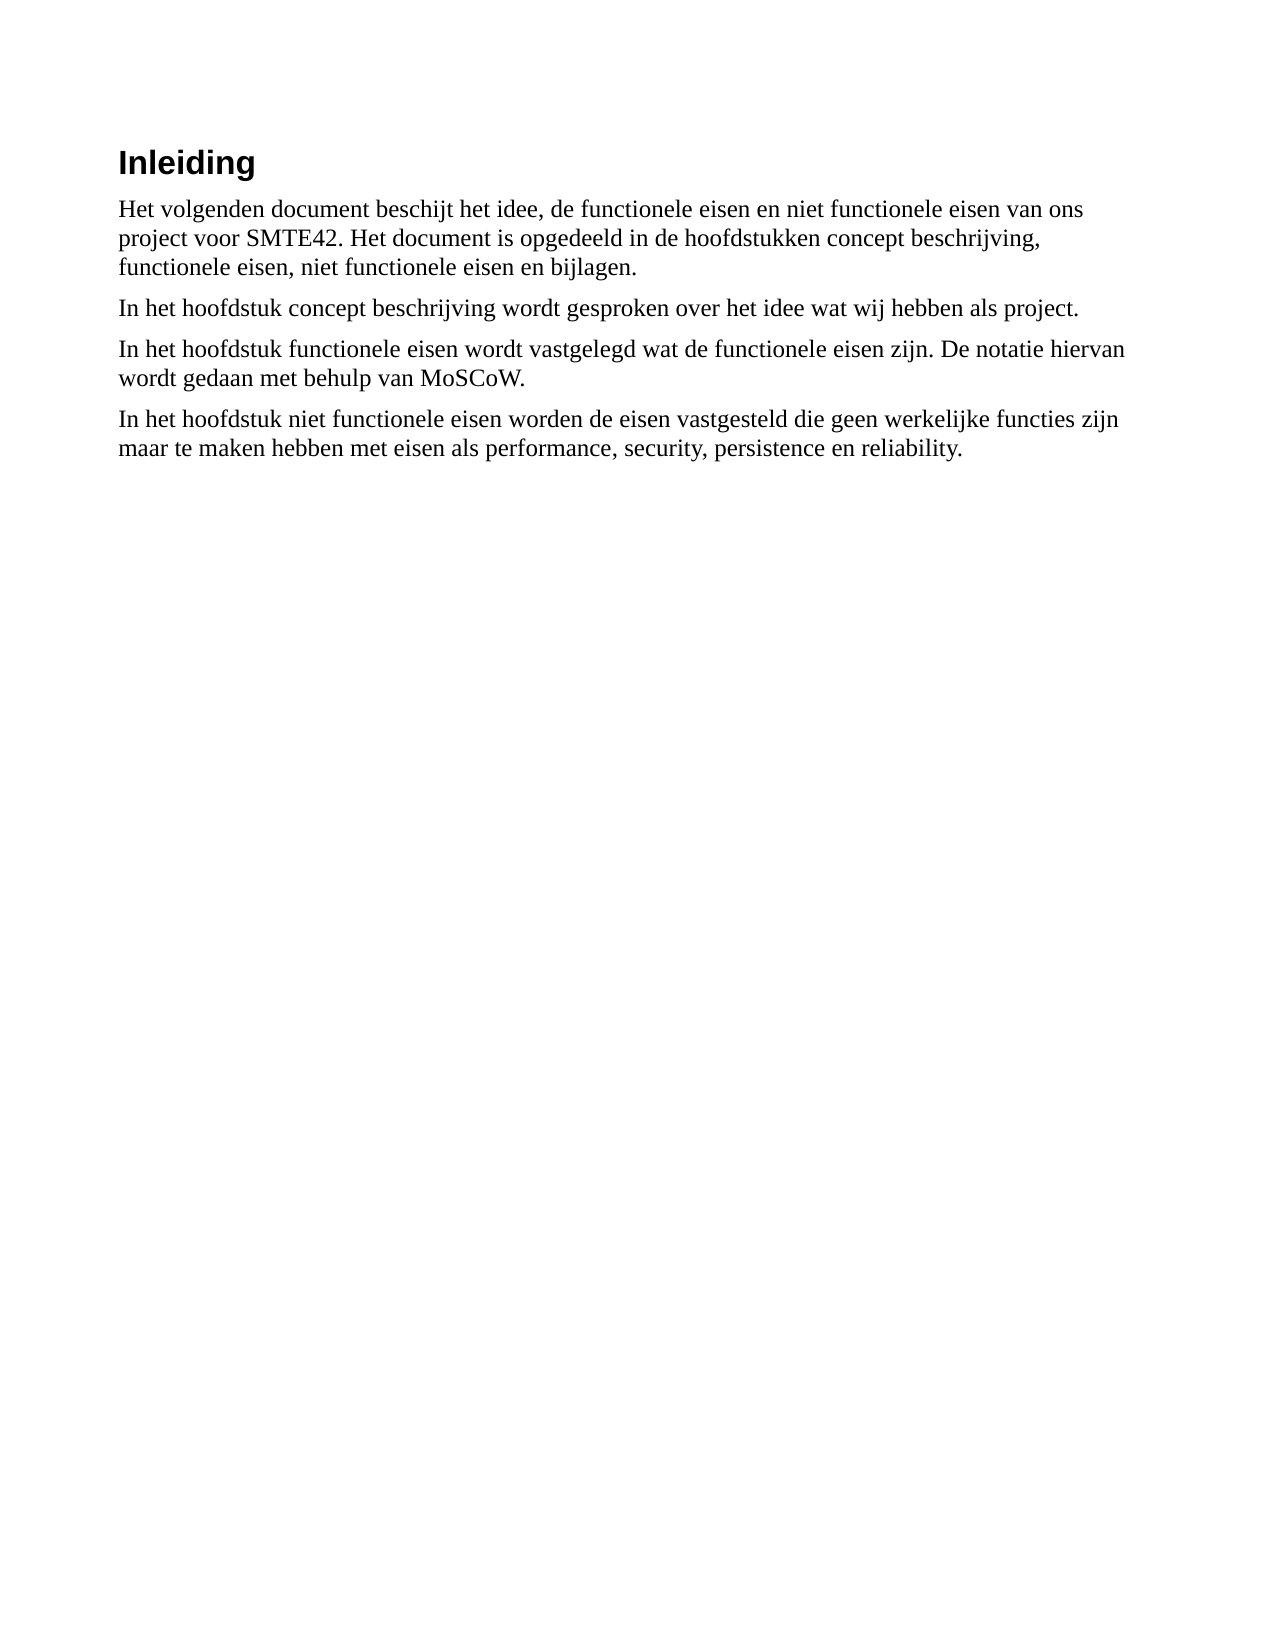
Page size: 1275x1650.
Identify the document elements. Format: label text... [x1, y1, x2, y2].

text In het hoofdstuk functionele eisen wordt vastgelegd wat de functionele eisen zijn. De notatie hiervan wordt gedaan met behulp van MoSCoW. [118, 334, 1157, 392]
text Het volgenden document beschijt het idee, de functionele eisen en niet functionele eisen van ons project voor SMTE42. Het document is opgedeeld in de hoofdstukken concept beschrijving, functionele eisen, niet functionele eisen en bijlagen. [118, 194, 1157, 281]
text In het hoofdstuk concept beschrijving wordt gesproken over het idee wat wij hebben als project. [118, 293, 1157, 322]
text In het hoofdstuk niet functionele eisen worden de eisen vastgesteld die geen werkelijke functies zijn maar te maken hebben met eisen als performance, security, persistence en reliability. [118, 404, 1157, 462]
subtitle Inleiding [118, 143, 1157, 182]
